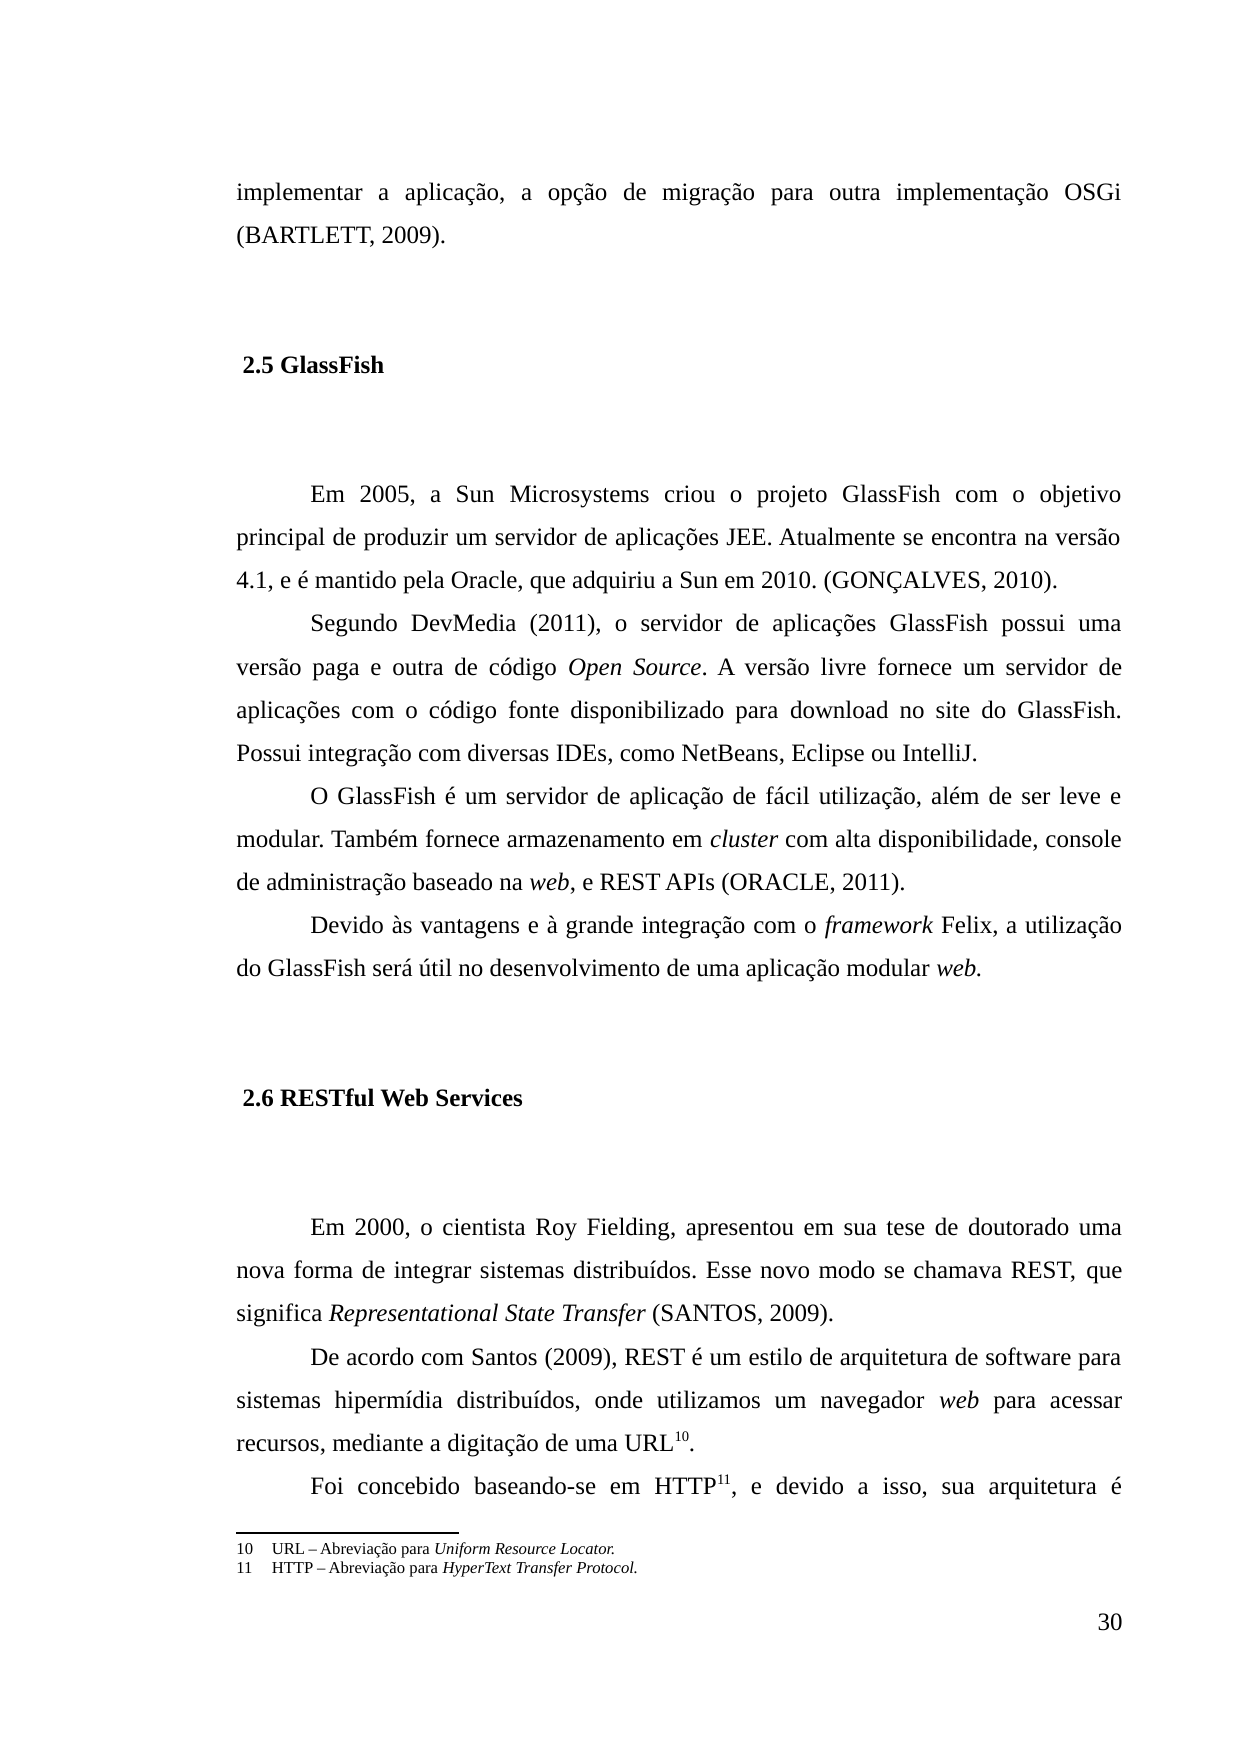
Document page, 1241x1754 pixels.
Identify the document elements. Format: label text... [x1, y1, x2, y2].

text O GlassFish é um servidor de aplicação de fácil utilização, além de ser leve e modular. Também fornece armazenamento em cluster com alta disponibilidade, console de administração baseado na web, e REST APIs (ORACLE, 2011). [236, 781, 1122, 896]
text De acordo com Santos (2009), REST é um estilo de arquitetura de software para sistemas hipermídia distribuídos, onde utilizamos um navegador web para acessar recursos, mediante a digitação de uma URL. [236, 1342, 1122, 1457]
text Em 2000, o cientista Roy Fielding, apresentou em sua tese de doutorado uma nova forma de integrar sistemas distribuídos. Esse novo modo se chamava REST, que significa Representational State Transfer (SANTOS, 2009). [236, 1212, 1122, 1327]
text Em 2005, a Sun Microsystems criou o projeto GlassFish com o objetivo principal de produzir um servidor de aplicações JEE. Atualmente se encontra na versão 4.1, e é mantido pela Oracle, que adquiriu a Sun em 2010. (GONÇALVES, 2010). [236, 479, 1122, 594]
subtitle GlassFish [236, 350, 1122, 378]
text implementar a aplicação, a opção de migração para outra implementação OSGi (BARTLETT, 2009). [236, 177, 1122, 249]
text Foi concebido baseando-se em HTTP, e devido a isso, sua arquitetura é [236, 1471, 1122, 1500]
text Segundo DevMedia (2011), o servidor de aplicações GlassFish possui uma versão paga e outra de código Open Source. A versão livre fornece um servidor de aplicações com o código fonte disponibilizado para download no site do GlassFish. Possui integração com diversas IDEs, como NetBeans, Eclipse ou IntelliJ. [236, 608, 1122, 767]
subtitle RESTful Web Services [236, 1083, 1122, 1112]
text HTTP – Abreviação para HyperText Transfer Protocol. [236, 1558, 1122, 1577]
text URL – Abreviação para Uniform Resource Locator. [236, 1539, 1122, 1558]
text Devido às vantagens e à grande integração com o framework Felix, a utilização do GlassFish será útil no desenvolvimento de uma aplicação modular web. [236, 910, 1122, 982]
